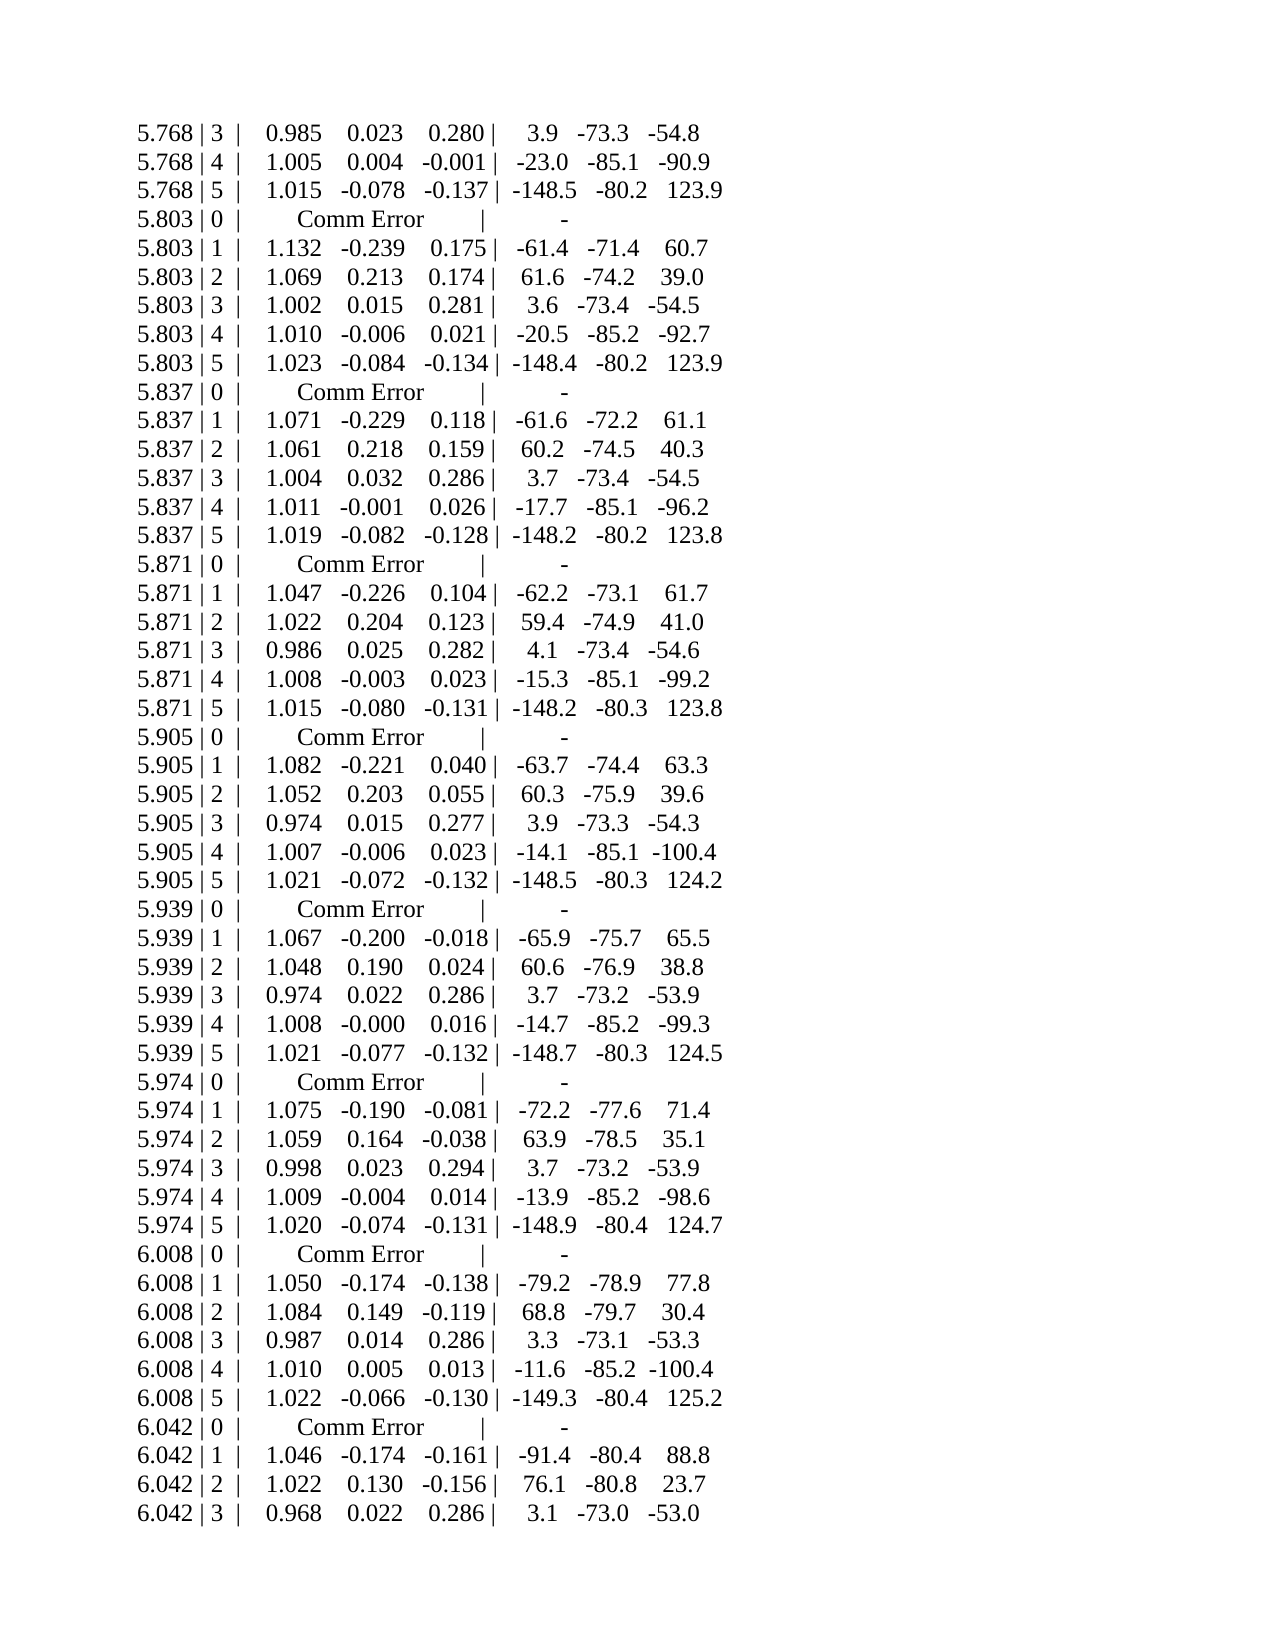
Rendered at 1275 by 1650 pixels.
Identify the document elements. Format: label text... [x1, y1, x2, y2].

text 5.974 | 2 | 1.059 0.164 -0.038 | 63.9 -78.5 35.1 [118, 1124, 1157, 1153]
text 6.042 | 2 | 1.022 0.130 -0.156 | 76.1 -80.8 23.7 [118, 1469, 1157, 1498]
text 5.939 | 0 | Comm Error | - [118, 894, 1157, 923]
text 5.803 | 5 | 1.023 -0.084 -0.134 | -148.4 -80.2 123.9 [118, 348, 1157, 377]
text 5.974 | 5 | 1.020 -0.074 -0.131 | -148.9 -80.4 124.7 [118, 1211, 1157, 1239]
text 6.008 | 1 | 1.050 -0.174 -0.138 | -79.2 -78.9 77.8 [118, 1268, 1157, 1297]
text 5.837 | 4 | 1.011 -0.001 0.026 | -17.7 -85.1 -96.2 [118, 492, 1157, 521]
text 6.042 | 3 | 0.968 0.022 0.286 | 3.1 -73.0 -53.0 [118, 1498, 1157, 1527]
text 5.939 | 2 | 1.048 0.190 0.024 | 60.6 -76.9 38.8 [118, 952, 1157, 981]
text 5.871 | 4 | 1.008 -0.003 0.023 | -15.3 -85.1 -99.2 [118, 664, 1157, 693]
text 5.803 | 0 | Comm Error | - [118, 204, 1157, 233]
text 5.803 | 1 | 1.132 -0.239 0.175 | -61.4 -71.4 60.7 [118, 233, 1157, 262]
text 5.803 | 4 | 1.010 -0.006 0.021 | -20.5 -85.2 -92.7 [118, 319, 1157, 348]
text 5.905 | 1 | 1.082 -0.221 0.040 | -63.7 -74.4 63.3 [118, 751, 1157, 779]
text 6.008 | 3 | 0.987 0.014 0.286 | 3.3 -73.1 -53.3 [118, 1326, 1157, 1354]
text 5.837 | 2 | 1.061 0.218 0.159 | 60.2 -74.5 40.3 [118, 434, 1157, 463]
text 6.008 | 5 | 1.022 -0.066 -0.130 | -149.3 -80.4 125.2 [118, 1383, 1157, 1412]
text 5.939 | 5 | 1.021 -0.077 -0.132 | -148.7 -80.3 124.5 [118, 1038, 1157, 1067]
text 5.939 | 4 | 1.008 -0.000 0.016 | -14.7 -85.2 -99.3 [118, 1009, 1157, 1038]
text 5.905 | 3 | 0.974 0.015 0.277 | 3.9 -73.3 -54.3 [118, 808, 1157, 837]
text 5.837 | 1 | 1.071 -0.229 0.118 | -61.6 -72.2 61.1 [118, 406, 1157, 434]
text 5.871 | 5 | 1.015 -0.080 -0.131 | -148.2 -80.3 123.8 [118, 693, 1157, 722]
text 5.837 | 5 | 1.019 -0.082 -0.128 | -148.2 -80.2 123.8 [118, 521, 1157, 549]
text 5.905 | 2 | 1.052 0.203 0.055 | 60.3 -75.9 39.6 [118, 779, 1157, 808]
text 5.871 | 0 | Comm Error | - [118, 549, 1157, 578]
text 5.803 | 3 | 1.002 0.015 0.281 | 3.6 -73.4 -54.5 [118, 291, 1157, 319]
text 5.905 | 5 | 1.021 -0.072 -0.132 | -148.5 -80.3 124.2 [118, 866, 1157, 894]
text 5.837 | 0 | Comm Error | - [118, 377, 1157, 406]
text 5.939 | 1 | 1.067 -0.200 -0.018 | -65.9 -75.7 65.5 [118, 923, 1157, 952]
text 5.803 | 2 | 1.069 0.213 0.174 | 61.6 -74.2 39.0 [118, 262, 1157, 291]
text 5.974 | 0 | Comm Error | - [118, 1067, 1157, 1096]
text 5.905 | 4 | 1.007 -0.006 0.023 | -14.1 -85.1 -100.4 [118, 837, 1157, 866]
text 5.837 | 3 | 1.004 0.032 0.286 | 3.7 -73.4 -54.5 [118, 463, 1157, 492]
text 6.008 | 0 | Comm Error | - [118, 1239, 1157, 1268]
text 5.768 | 4 | 1.005 0.004 -0.001 | -23.0 -85.1 -90.9 [118, 147, 1157, 176]
text 5.768 | 3 | 0.985 0.023 0.280 | 3.9 -73.3 -54.8 [118, 118, 1157, 147]
text 5.871 | 3 | 0.986 0.025 0.282 | 4.1 -73.4 -54.6 [118, 636, 1157, 664]
text 5.905 | 0 | Comm Error | - [118, 722, 1157, 751]
text 5.974 | 4 | 1.009 -0.004 0.014 | -13.9 -85.2 -98.6 [118, 1182, 1157, 1211]
text 5.974 | 3 | 0.998 0.023 0.294 | 3.7 -73.2 -53.9 [118, 1153, 1157, 1182]
text 5.939 | 3 | 0.974 0.022 0.286 | 3.7 -73.2 -53.9 [118, 981, 1157, 1009]
text 5.974 | 1 | 1.075 -0.190 -0.081 | -72.2 -77.6 71.4 [118, 1096, 1157, 1124]
text 5.871 | 2 | 1.022 0.204 0.123 | 59.4 -74.9 41.0 [118, 607, 1157, 636]
text 6.008 | 2 | 1.084 0.149 -0.119 | 68.8 -79.7 30.4 [118, 1297, 1157, 1326]
text 6.042 | 0 | Comm Error | - [118, 1412, 1157, 1441]
text 6.008 | 4 | 1.010 0.005 0.013 | -11.6 -85.2 -100.4 [118, 1354, 1157, 1383]
text 5.768 | 5 | 1.015 -0.078 -0.137 | -148.5 -80.2 123.9 [118, 176, 1157, 204]
text 5.871 | 1 | 1.047 -0.226 0.104 | -62.2 -73.1 61.7 [118, 578, 1157, 607]
text 6.042 | 1 | 1.046 -0.174 -0.161 | -91.4 -80.4 88.8 [118, 1441, 1157, 1469]
